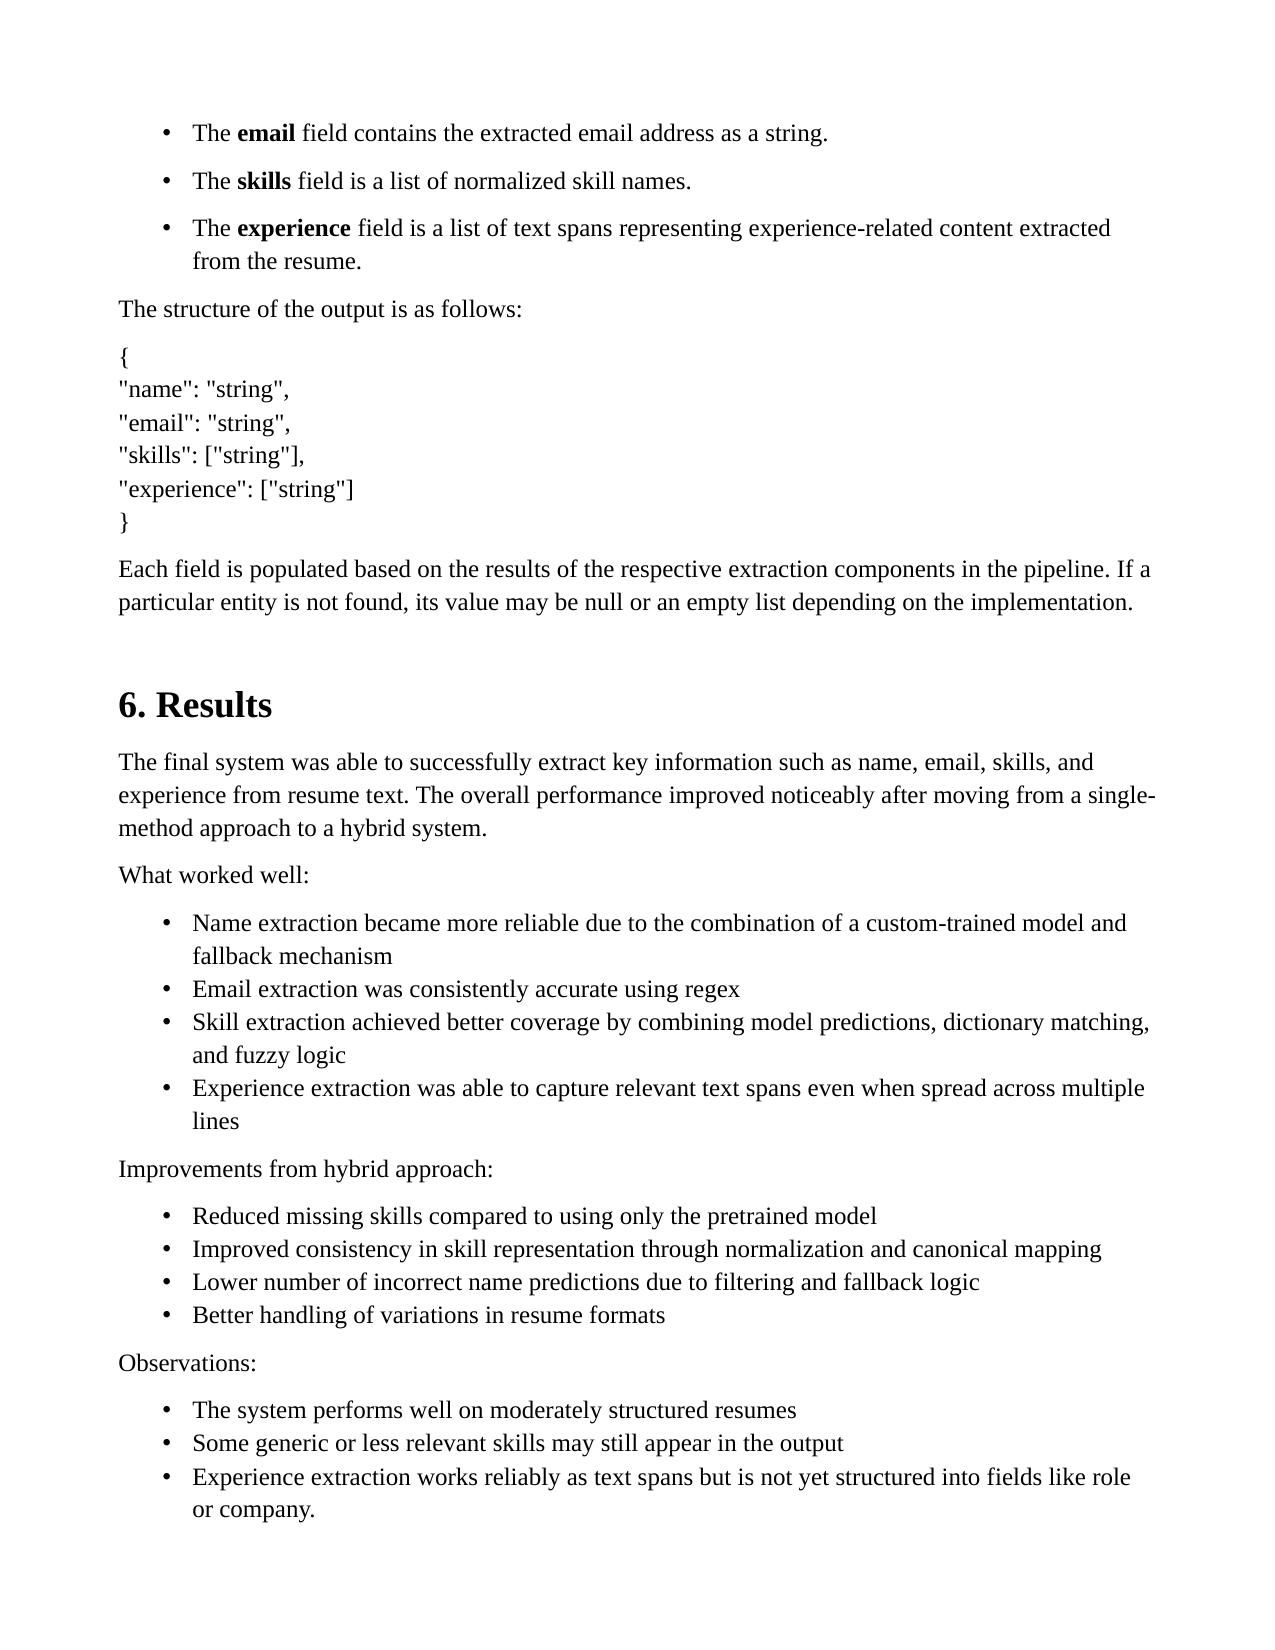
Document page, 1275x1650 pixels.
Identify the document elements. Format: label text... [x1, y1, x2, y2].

text Observations: [118, 1348, 1157, 1377]
list The email field contains the extracted email address as a string. [162, 118, 1157, 147]
list Email extraction was consistently accurate using regex [162, 974, 1157, 1003]
list Lower number of incorrect name predictions due to filtering and fallback logic [162, 1267, 1157, 1296]
list Name extraction became more reliable due to the combination of a custom-trained model and fallback mechanism [162, 908, 1157, 970]
text The final system was able to successfully extract key information such as name, email, skills, and experience from resume text. The overall performance improved noticeably after moving from a single-method approach to a hybrid system. [118, 747, 1157, 841]
text What worked well: [118, 860, 1157, 889]
list Experience extraction works reliably as text spans but is not yet structured into fields like role or company. [162, 1462, 1157, 1523]
list Some generic or less relevant skills may still appear in the output [162, 1428, 1157, 1457]
text Improvements from hybrid approach: [118, 1154, 1157, 1182]
list Improved consistency in skill representation through normalization and canonical mapping [162, 1234, 1157, 1263]
list Experience extraction was able to capture relevant text spans even when spread across multiple lines [162, 1073, 1157, 1135]
text Each field is populated based on the results of the respective extraction components in the pipeline. If a particular entity is not found, its value may be null or an empty list depending on the implementation. [118, 554, 1157, 616]
list Better handling of variations in resume formats [162, 1300, 1157, 1329]
list Reduced missing skills compared to using only the pretrained model [162, 1201, 1157, 1230]
text The structure of the output is as follows: [118, 294, 1157, 323]
list The skills field is a list of normalized skill names. [162, 166, 1157, 194]
text { "name": "string", "email": "string", "skills": ["string"], "experience": ["string"] } [118, 342, 1157, 535]
list The system performs well on moderately structured resumes [162, 1396, 1157, 1424]
list The experience field is a list of text spans representing experience-related content extracted from the resume. [162, 213, 1157, 275]
list Skill extraction achieved better coverage by combining model predictions, dictionary matching, and fuzzy logic [162, 1007, 1157, 1069]
text 6. Results [118, 682, 1157, 726]
